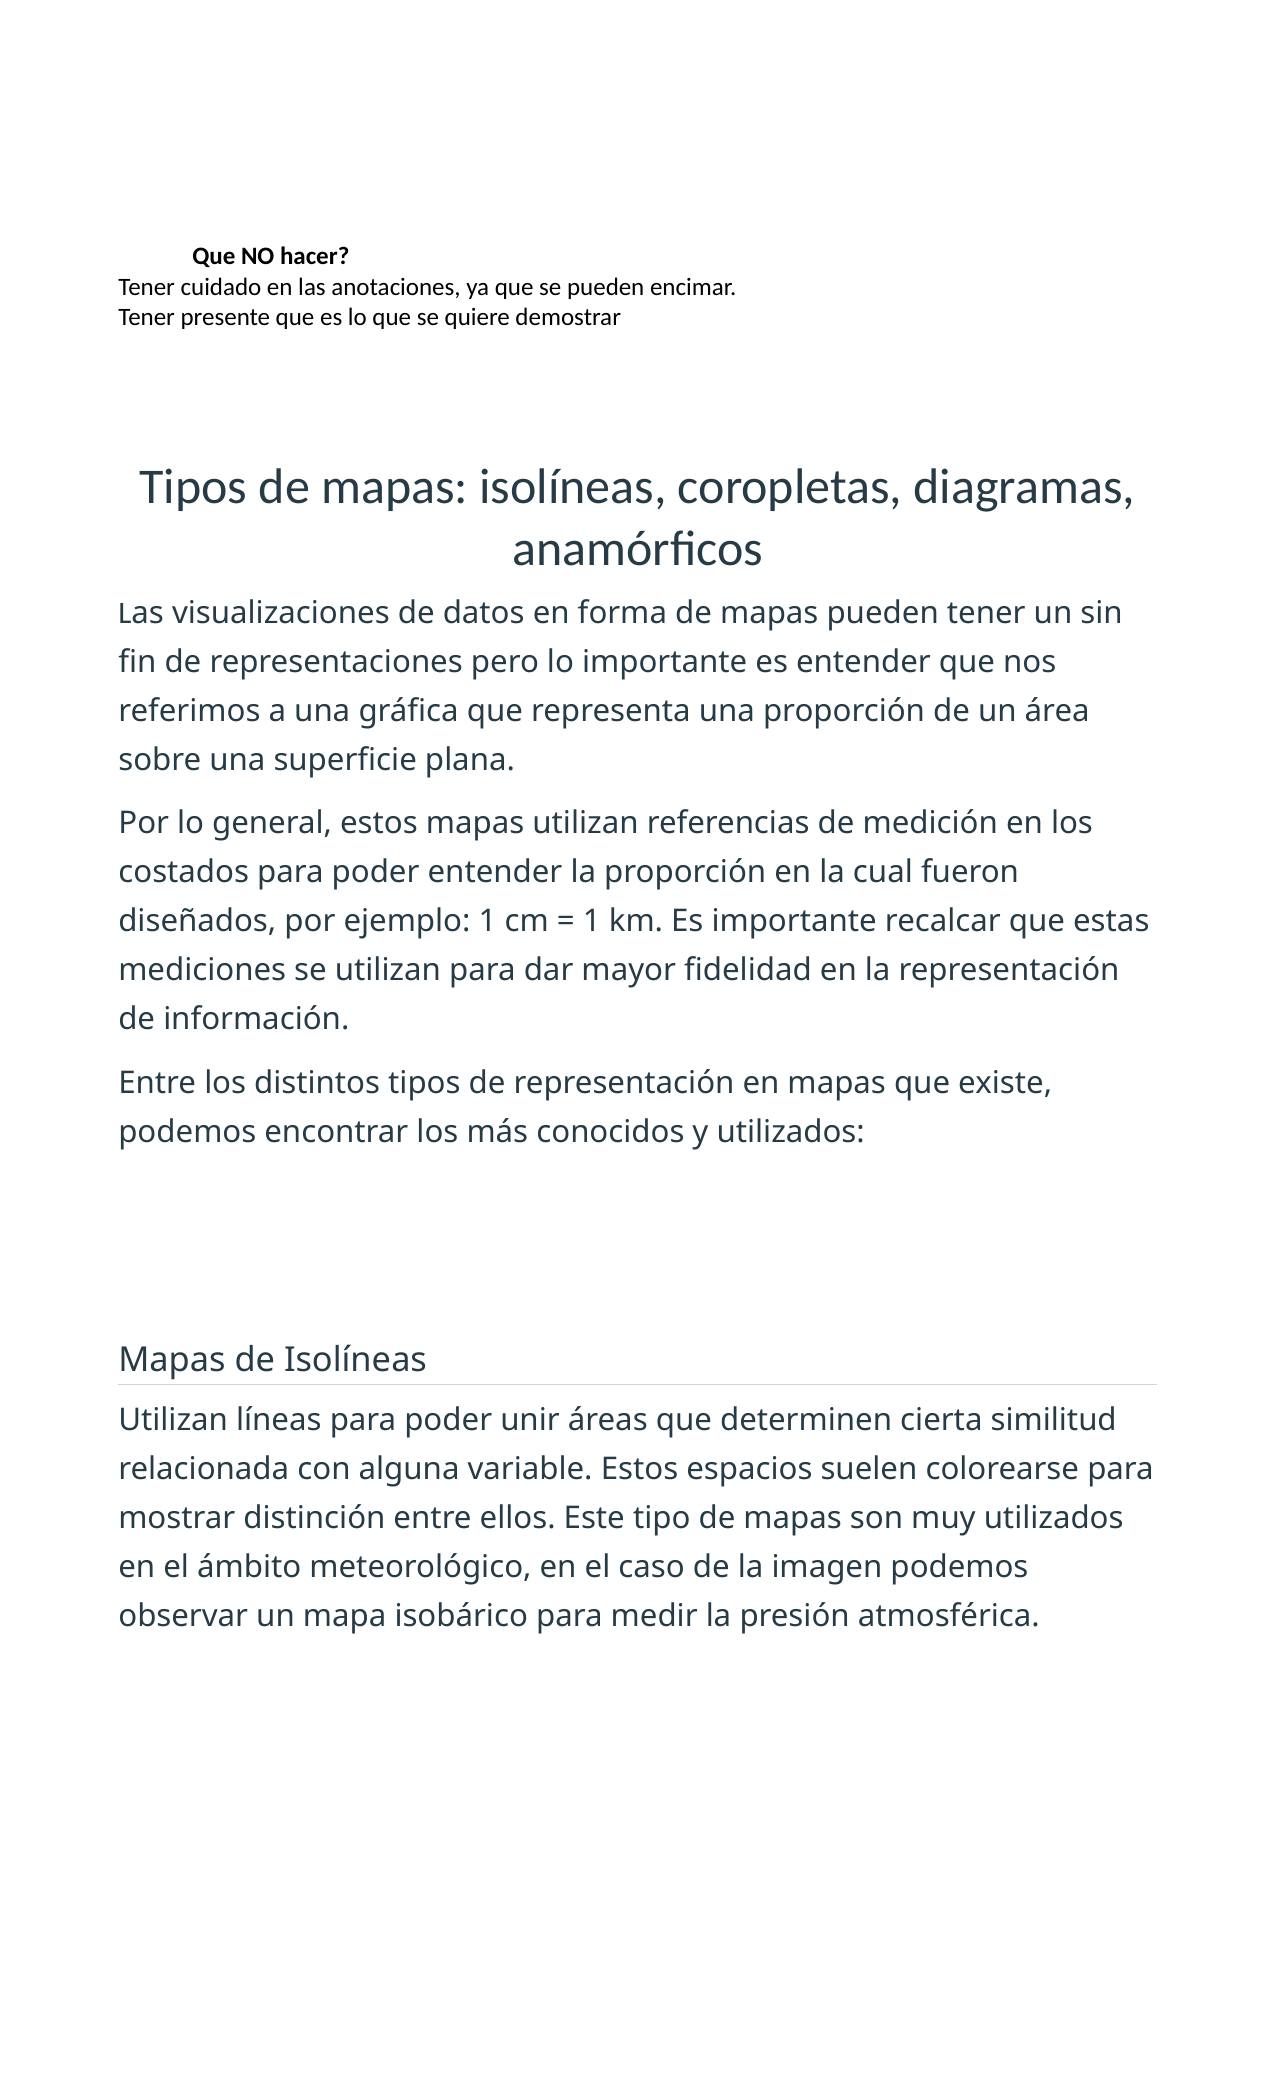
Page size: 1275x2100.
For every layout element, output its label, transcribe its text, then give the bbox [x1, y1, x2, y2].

text Tener cuidado en las anotaciones, ya que se pueden encimar. [118, 271, 1157, 301]
text Utilizan líneas para poder unir áreas que determinen cierta similitud relacionada con alguna variable. Estos espacios suelen colorearse para mostrar distinción entre ellos. Este tipo de mapas son muy utilizados en el ámbito meteorológico, en el caso de la imagen podemos observar un mapa isobárico para medir la presión atmosférica. [118, 1397, 1157, 1636]
text Que NO hacer? [118, 240, 1157, 271]
text Entre los distintos tipos de representación en mapas que existe, podemos encontrar los más conocidos y utilizados: [118, 1060, 1157, 1151]
subtitle Mapas de Isolíneas [118, 1335, 1157, 1384]
subtitle Tipos de mapas: isolíneas, coropletas, diagramas, anamórficos [118, 455, 1157, 577]
text Las visualizaciones de datos en forma de mapas pueden tener un sin fin de representaciones pero lo importante es entender que nos referimos a una gráfica que representa una proporción de un área sobre una superficie plana. [118, 590, 1157, 779]
text Tener presente que es lo que se quiere demostrar [118, 301, 1157, 332]
text Por lo general, estos mapas utilizan referencias de medición en los costados para poder entender la proporción en la cual fueron diseñados, por ejemplo: 1 cm = 1 km. Es importante recalcar que estas mediciones se utilizan para dar mayor fidelidad en la representación de información. [118, 800, 1157, 1039]
